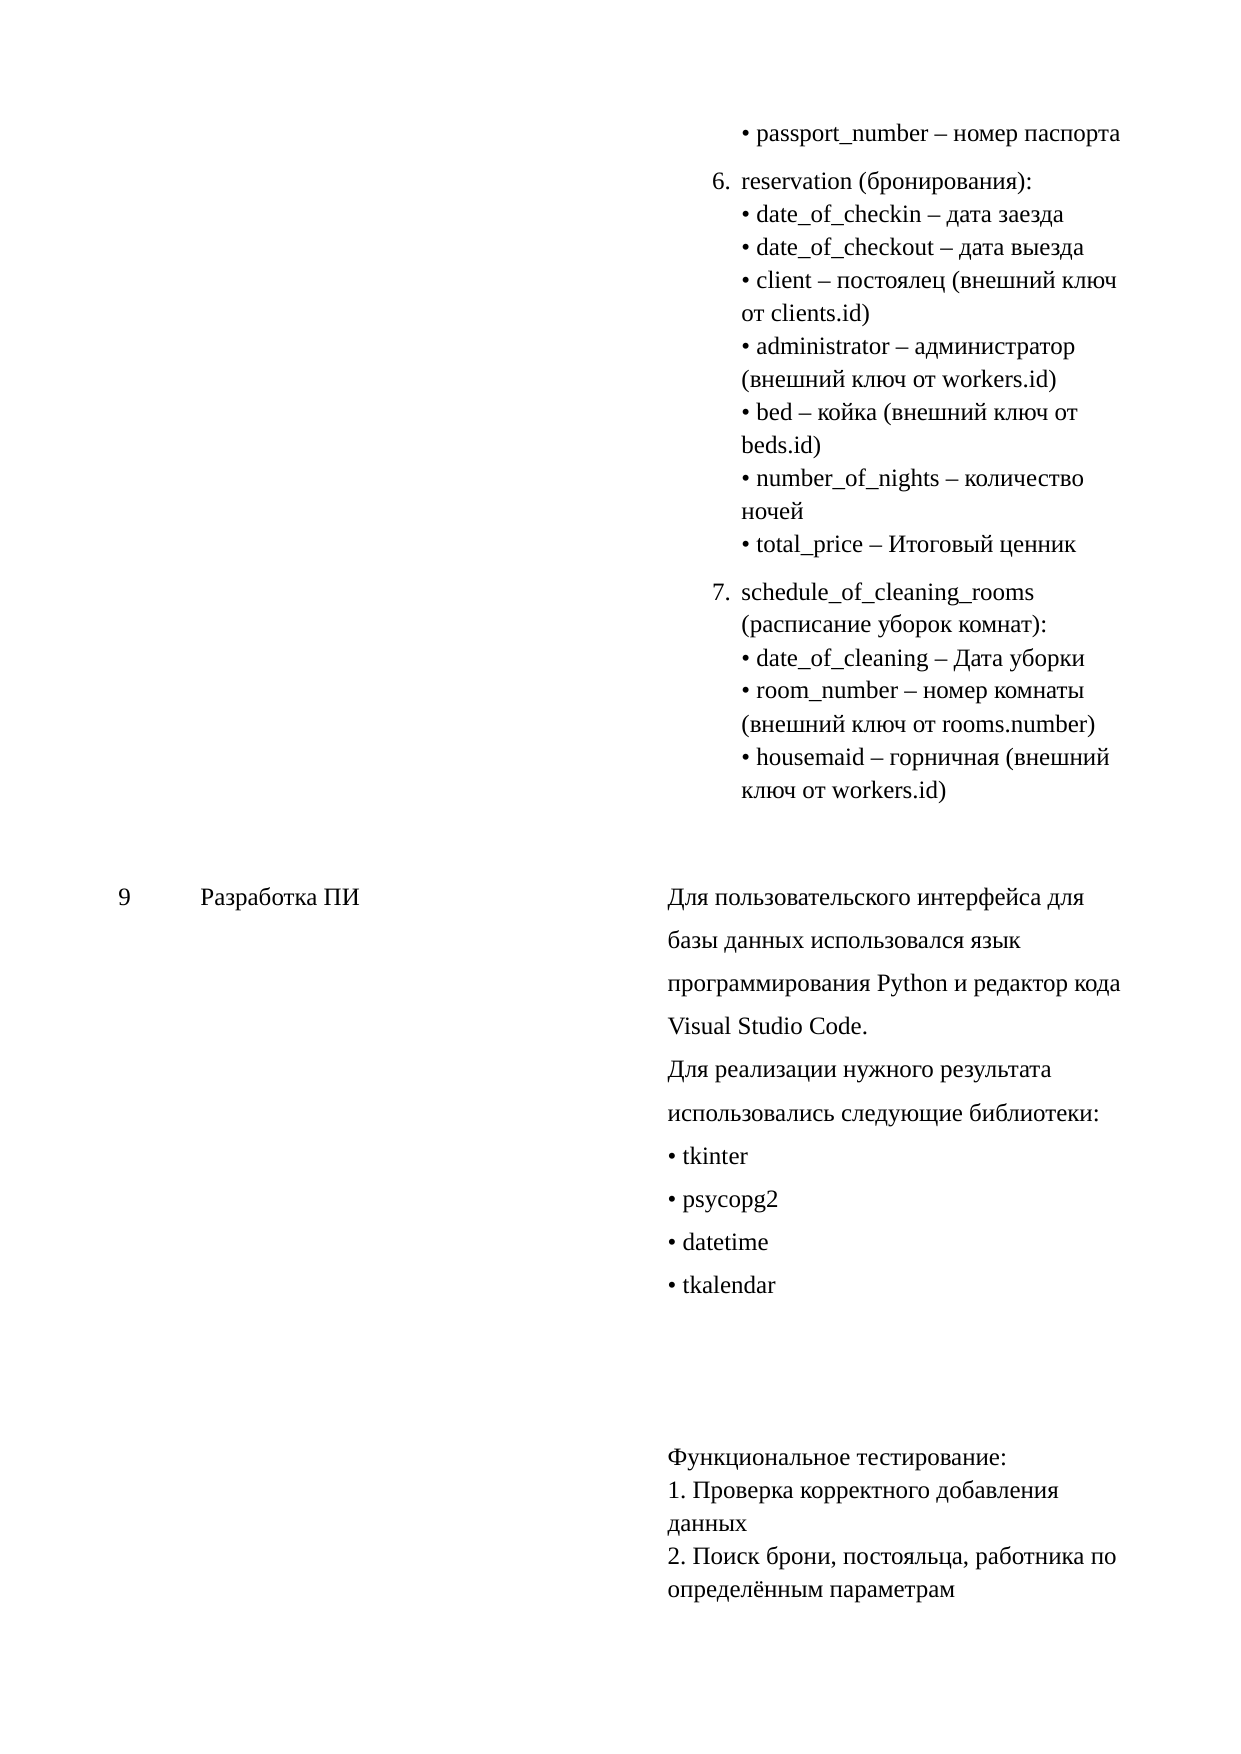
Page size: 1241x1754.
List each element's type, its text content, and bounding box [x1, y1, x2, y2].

table_cell 9 [118, 882, 200, 1622]
table_cell Разработка ПИ [200, 882, 667, 1622]
table_cell [118, 118, 200, 882]
table_cell • passport_number – номер паспорта reservation (бронирования): • date_of_checkin – дата заезда • date_of_checkout – дата выезда • client – постоялец (внешний ключ от clients.id) • administrator – администратор (внешний ключ от workers.id) • bed – койка (внешний ключ от beds.id) • number_of_nights – количество ночей • total_price – Итоговый ценник schedule_of_cleaning_rooms (расписание уборок комнат): • date_of_cleaning – Дата уборки • room_number – номер комнаты (внешний ключ от rooms.number) • housemaid – горничная (внешний ключ от workers.id) [668, 118, 1122, 882]
table_cell Для пользовательского интерфейса для базы данных использовался язык программирования Python и редактор кода Visual Studio Code. Для реализации нужного результата использовались следующие библиотеки: • tkinter • psycopg2 • datetime • tkalendar Функциональное тестирование: 1. Проверка корректного добавления данных 2. Поиск брони, постояльца, работника по определённым параметрам [668, 882, 1122, 1622]
table_cell [200, 118, 667, 882]
